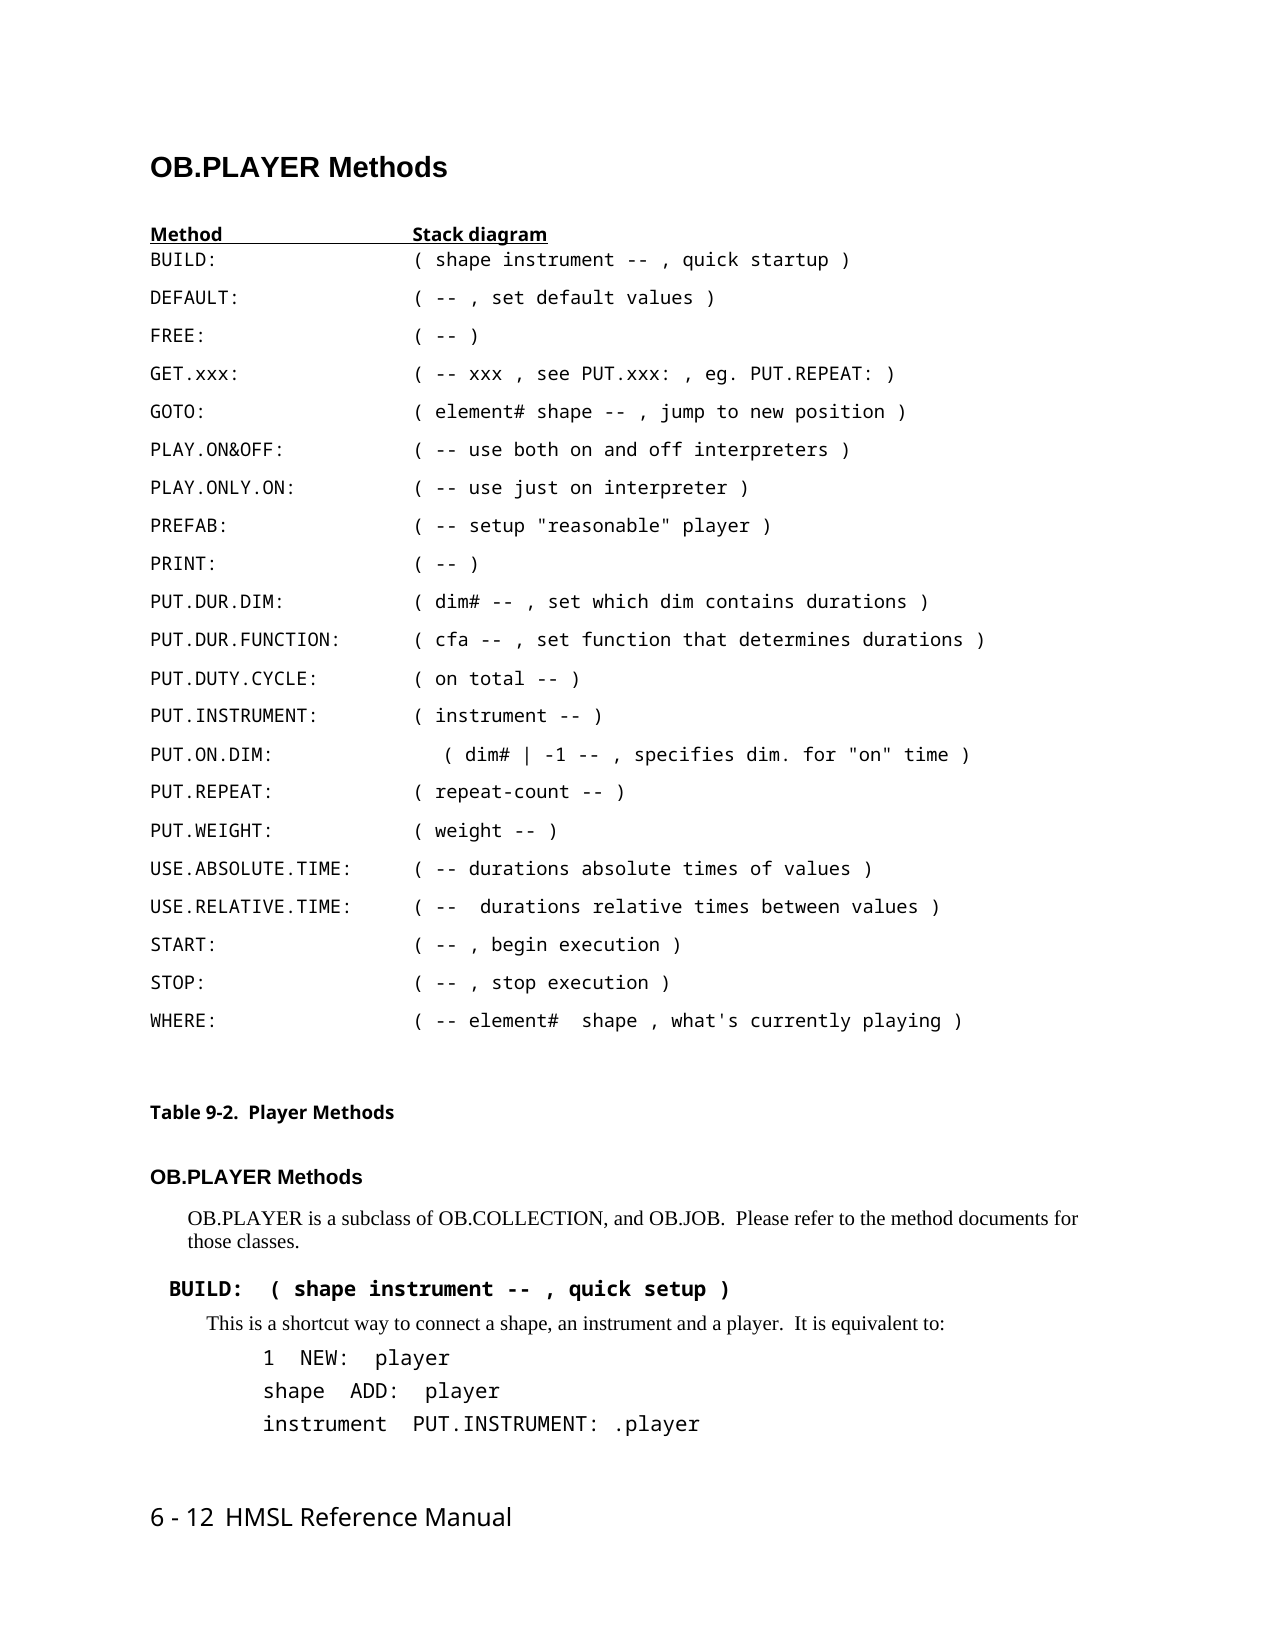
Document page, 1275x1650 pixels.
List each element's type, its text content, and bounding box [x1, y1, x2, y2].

text STOP: ( -- , stop execution ) [150, 969, 1125, 994]
text USE.ABSOLUTE.TIME: ( -- durations absolute times of values ) [150, 855, 1125, 880]
text GET.xxx: ( -- xxx , see PUT.xxx: , eg. PUT.REPEAT: ) [150, 361, 1125, 386]
text DEFAULT: ( -- , set default values ) [150, 284, 1125, 310]
text PUT.INSTRUMENT: ( instrument -- ) [150, 703, 1125, 728]
subtitle OB.PLAYER Methods [150, 150, 1125, 183]
text PUT.DUTY.CYCLE: ( on total -- ) [150, 665, 1125, 690]
text instrument PUT.INSTRUMENT: .player [262, 1409, 1125, 1437]
text PREFAB: ( -- setup "reasonable" player ) [150, 513, 1125, 538]
text FREE: ( -- ) [150, 323, 1125, 348]
text PUT.REPEAT: ( repeat-count -- ) [150, 779, 1125, 804]
text PUT.DUR.FUNCTION: ( cfa -- , set function that determines durations ) [150, 627, 1125, 652]
text Table 9-2. Player Methods [150, 1100, 1125, 1125]
text PUT.ON.DIM: ( dim# | -1 -- , specifies dim. for "on" time ) [150, 741, 1125, 766]
text BUILD: ( shape instrument -- , quick startup ) [150, 247, 1125, 272]
text PUT.WEIGHT: ( weight -- ) [150, 817, 1125, 842]
text USE.RELATIVE.TIME: ( -- durations relative times between values ) [150, 893, 1125, 918]
subtitle OB.PLAYER Methods [150, 1165, 1125, 1189]
text shape ADD: player [262, 1376, 1125, 1404]
text START: ( -- , begin execution ) [150, 931, 1125, 956]
text This is a shortcut way to connect a shape, an instrument and a player. It is equivalent to: [206, 1311, 1125, 1335]
text Method Stack diagram [150, 221, 1125, 247]
text PLAY.ON&OFF: ( -- use both on and off interpreters ) [150, 437, 1125, 462]
text OB.PLAYER is a subclass of OB.COLLECTION, and OB.JOB. Please refer to the method documents for those classes. [187, 1205, 1125, 1253]
text WHERE: ( -- element# shape , what's currently playing ) [150, 1007, 1125, 1032]
text 1 NEW: player [262, 1343, 1125, 1372]
text BUILD: ( shape instrument -- , quick setup ) [169, 1274, 1200, 1303]
text GOTO: ( element# shape -- , jump to new position ) [150, 399, 1125, 424]
text PLAY.ONLY.ON: ( -- use just on interpreter ) [150, 475, 1125, 500]
text PUT.DUR.DIM: ( dim# -- , set which dim contains durations ) [150, 589, 1125, 614]
text PRINT: ( -- ) [150, 551, 1125, 576]
